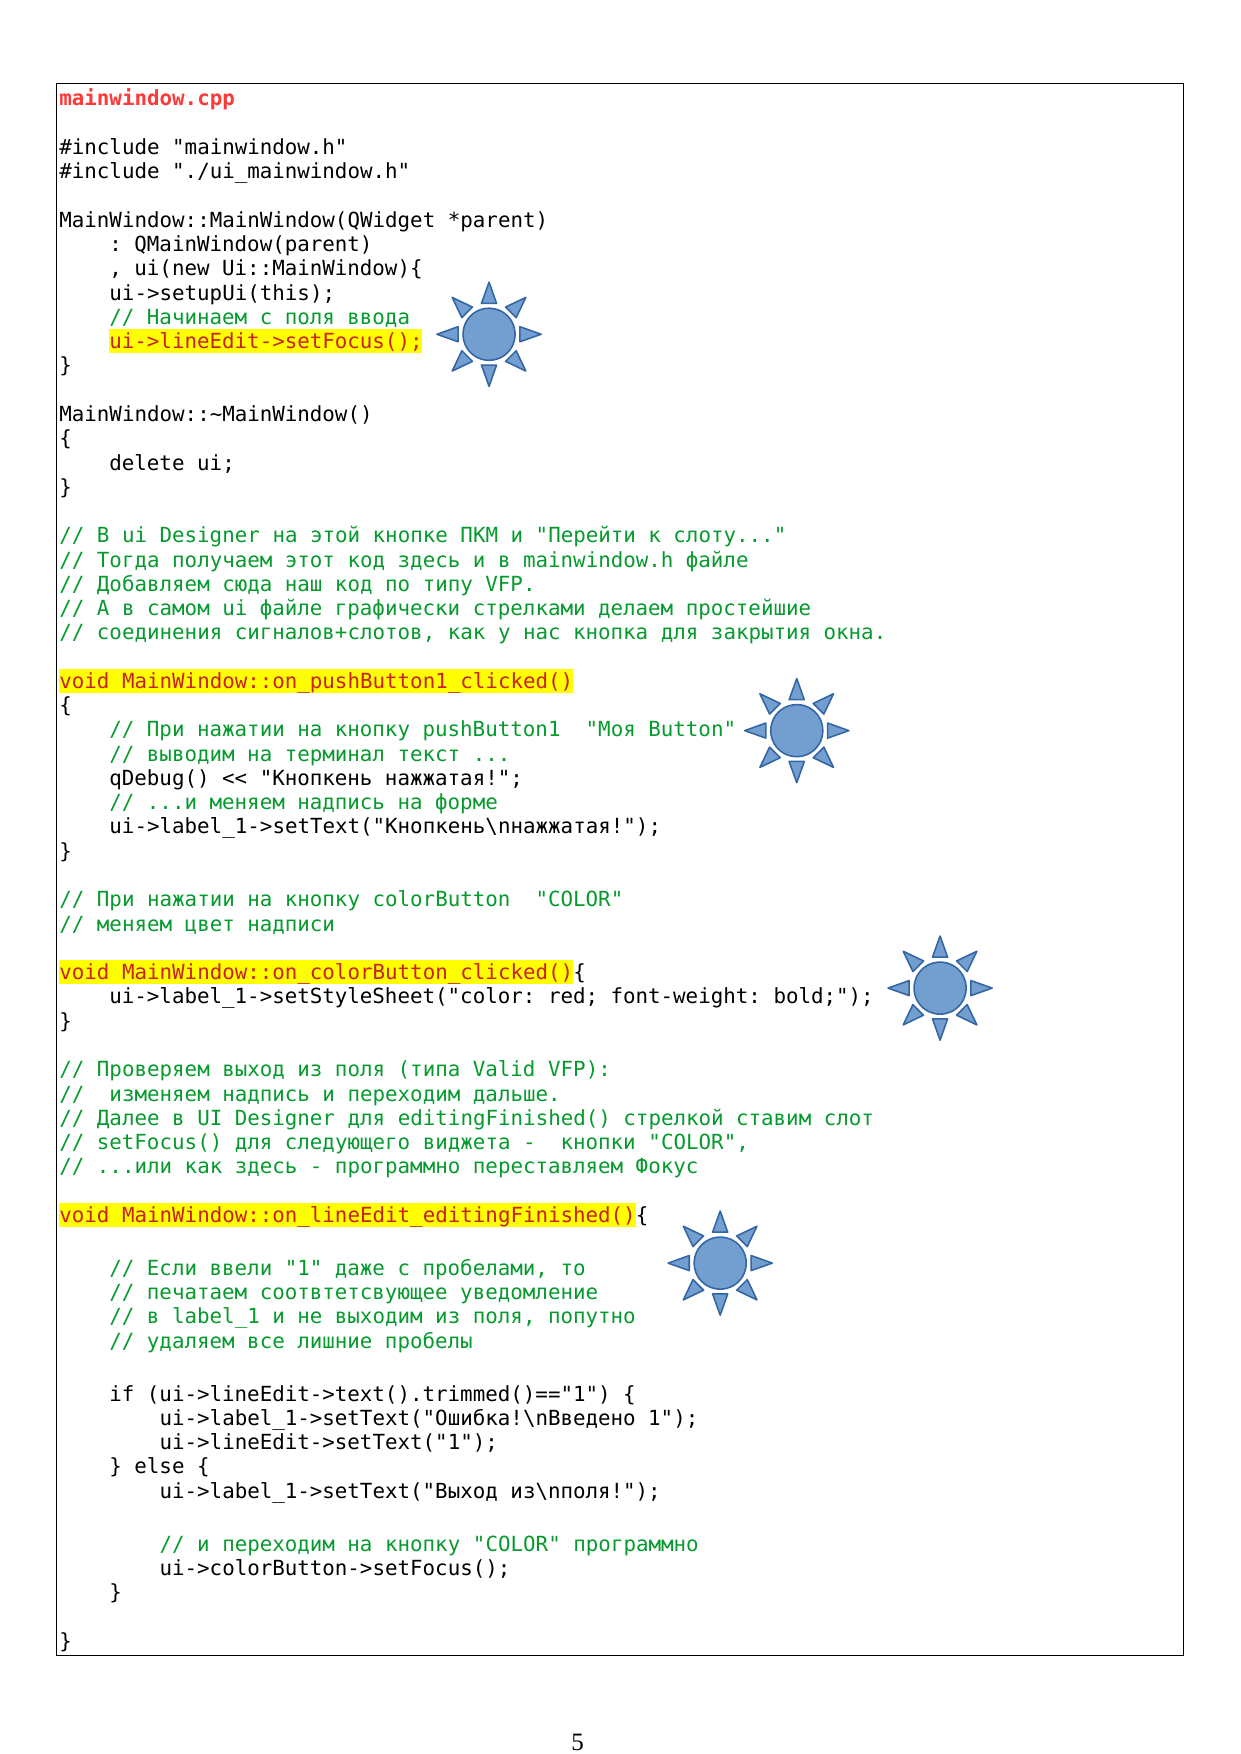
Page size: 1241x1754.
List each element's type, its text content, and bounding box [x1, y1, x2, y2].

text MainWindow::~MainWindow() [59, 402, 1181, 426]
text // При нажатии на кнопку pushButton1 "Моя Button" [59, 717, 773, 742]
text // Начинаем с поля ввода [59, 305, 1181, 329]
text // При нажатии на кнопку colorButton "COLOR" [59, 887, 1181, 912]
text } [59, 1580, 1181, 1605]
text } [57, 1626, 1183, 1655]
text , ui(new Ui::MainWindow){ [59, 256, 1181, 281]
text // Если ввели "1" даже с пробелами, то [59, 1256, 698, 1280]
text ui->label_1->setText("Кнопкень\nнажжатая!"); [59, 814, 1181, 839]
text // изменяем надпись и переходим дальше. [59, 1082, 1181, 1106]
text // ...или как здесь - программно переставляем Фокус [59, 1154, 1181, 1179]
text } [59, 1009, 1181, 1033]
text MainWindow::MainWindow(QWidget *parent) [59, 208, 1181, 232]
text #include "mainwindow.h" [59, 135, 1181, 159]
text } [59, 475, 1181, 499]
text #include "./ui_mainwindow.h" [59, 159, 1181, 183]
text : QMainWindow(parent) [59, 232, 1181, 256]
text ui->label_1->setText("Выход из\nполя!"); [59, 1479, 1181, 1503]
text // печатаем соотвтетсвующее уведомление [59, 1280, 1181, 1304]
text // в label_1 и не выходим из поля, попутно [59, 1304, 1181, 1329]
text } [59, 839, 1181, 863]
text [490, 281, 1181, 305]
text // ...и меняем надпись на форме [59, 790, 1181, 814]
text qDebug() << "Кнопкень нажжатая!"; [59, 766, 1181, 790]
text // А в самом ui файле графически стрелками делаем простейшие [59, 596, 1181, 620]
text // Добавляем сюда наш код по типу VFP. [59, 572, 1181, 596]
text delete ui; [59, 451, 1181, 475]
text ui->setupUi(this); [59, 281, 488, 305]
text // удаляем все лишние пробелы [59, 1329, 1181, 1353]
text } [59, 353, 1181, 378]
text // выводим на терминал текст ... [59, 742, 1181, 766]
text // соединения сигналов+слотов, как у нас кнопка для закрытия окна. [59, 620, 1181, 645]
text // В ui Designer на этой кнопке ПКМ и "Перейти к слоту..." [59, 523, 1181, 548]
text { [59, 426, 1181, 451]
text ui->label_1->setText("Ошибка!\nВведено 1"); [59, 1406, 1181, 1430]
text ui->label_1->setStyleSheet("color: red; font-weight: bold;"); [59, 984, 922, 1009]
text if (ui->lineEdit->text().trimmed()=="1") { [59, 1382, 1181, 1406]
text // setFocus() для следующего виджета - кнопки "COLOR", [59, 1130, 1181, 1154]
text // Тогда получаем этот код здесь и в mainwindow.h файле [59, 548, 1181, 572]
text [510, 329, 1181, 353]
text // Проверяем выход из поля (типа Valid VFP): [59, 1057, 1181, 1082]
text void MainWindow::on_lineEdit_editingFinished(){ [59, 1203, 1181, 1227]
text mainwindow.cpp [57, 84, 1183, 111]
text void MainWindow::on_pushButton1_clicked() [59, 669, 1181, 693]
text [742, 1256, 1181, 1280]
text ui->lineEdit->setFocus(); [59, 329, 468, 353]
text // меняем цвет надписи [59, 912, 1181, 936]
text // Далее в UI Designer для editingFinished() стрелкой ставим слот [59, 1106, 1181, 1130]
text } else { [59, 1454, 1181, 1479]
text ui->colorButton->setFocus(); [59, 1556, 1181, 1580]
text [821, 717, 1181, 742]
text // и переходим на кнопку "COLOR" программно [59, 1532, 1181, 1556]
text ui->lineEdit->setText("1"); [59, 1430, 1181, 1454]
text void MainWindow::on_colorButton_clicked(){ [59, 960, 1181, 984]
text [959, 984, 1181, 1009]
text { [59, 693, 1181, 717]
